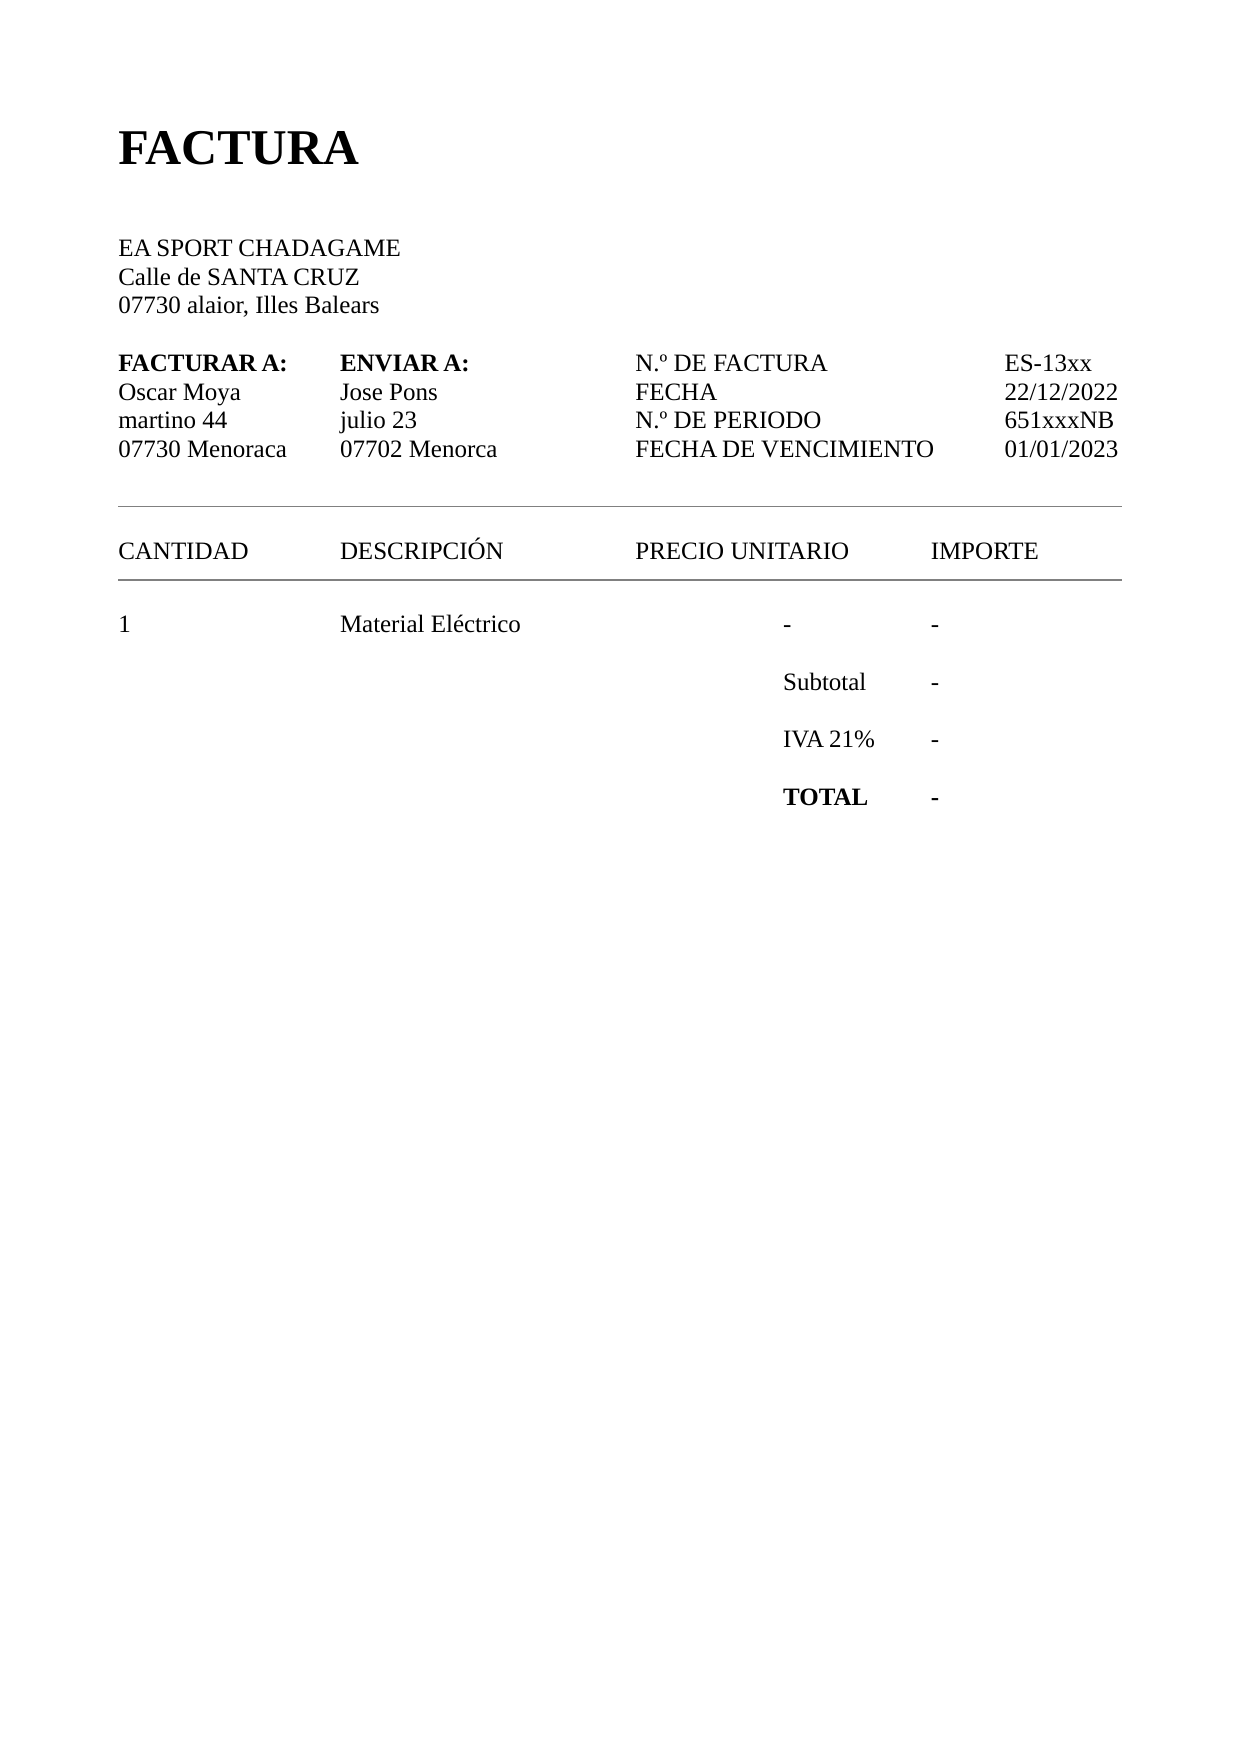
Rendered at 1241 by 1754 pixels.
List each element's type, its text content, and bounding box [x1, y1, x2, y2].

text 07730 Menoraca 07702 Menorca FECHA DE VENCIMIENTO 01/01/2023 [118, 434, 1122, 463]
text FACTURA [118, 118, 1122, 176]
text FACTURAR A: ENVIAR A: N.º DE FACTURA ES-13xx [118, 348, 1122, 377]
text CANTIDAD DESCRIPCIÓN PRECIO UNITARIO IMPORTE [118, 536, 1122, 565]
text Calle de SANTA CRUZ [118, 262, 1122, 291]
text martino 44 julio 23 N.º DE PERIODO 651xxxNB [118, 406, 1122, 434]
text 07730 alaior, Illes Balears [118, 291, 1122, 319]
text EA SPORT CHADAGAME [118, 233, 1122, 262]
text 1 Material Eléctrico - - [118, 609, 1122, 638]
text IVA 21% - [118, 724, 1122, 753]
text Oscar Moya Jose Pons FECHA 22/12/2022 [118, 377, 1122, 406]
text TOTAL - [118, 782, 1122, 810]
text Subtotal - [118, 667, 1122, 695]
